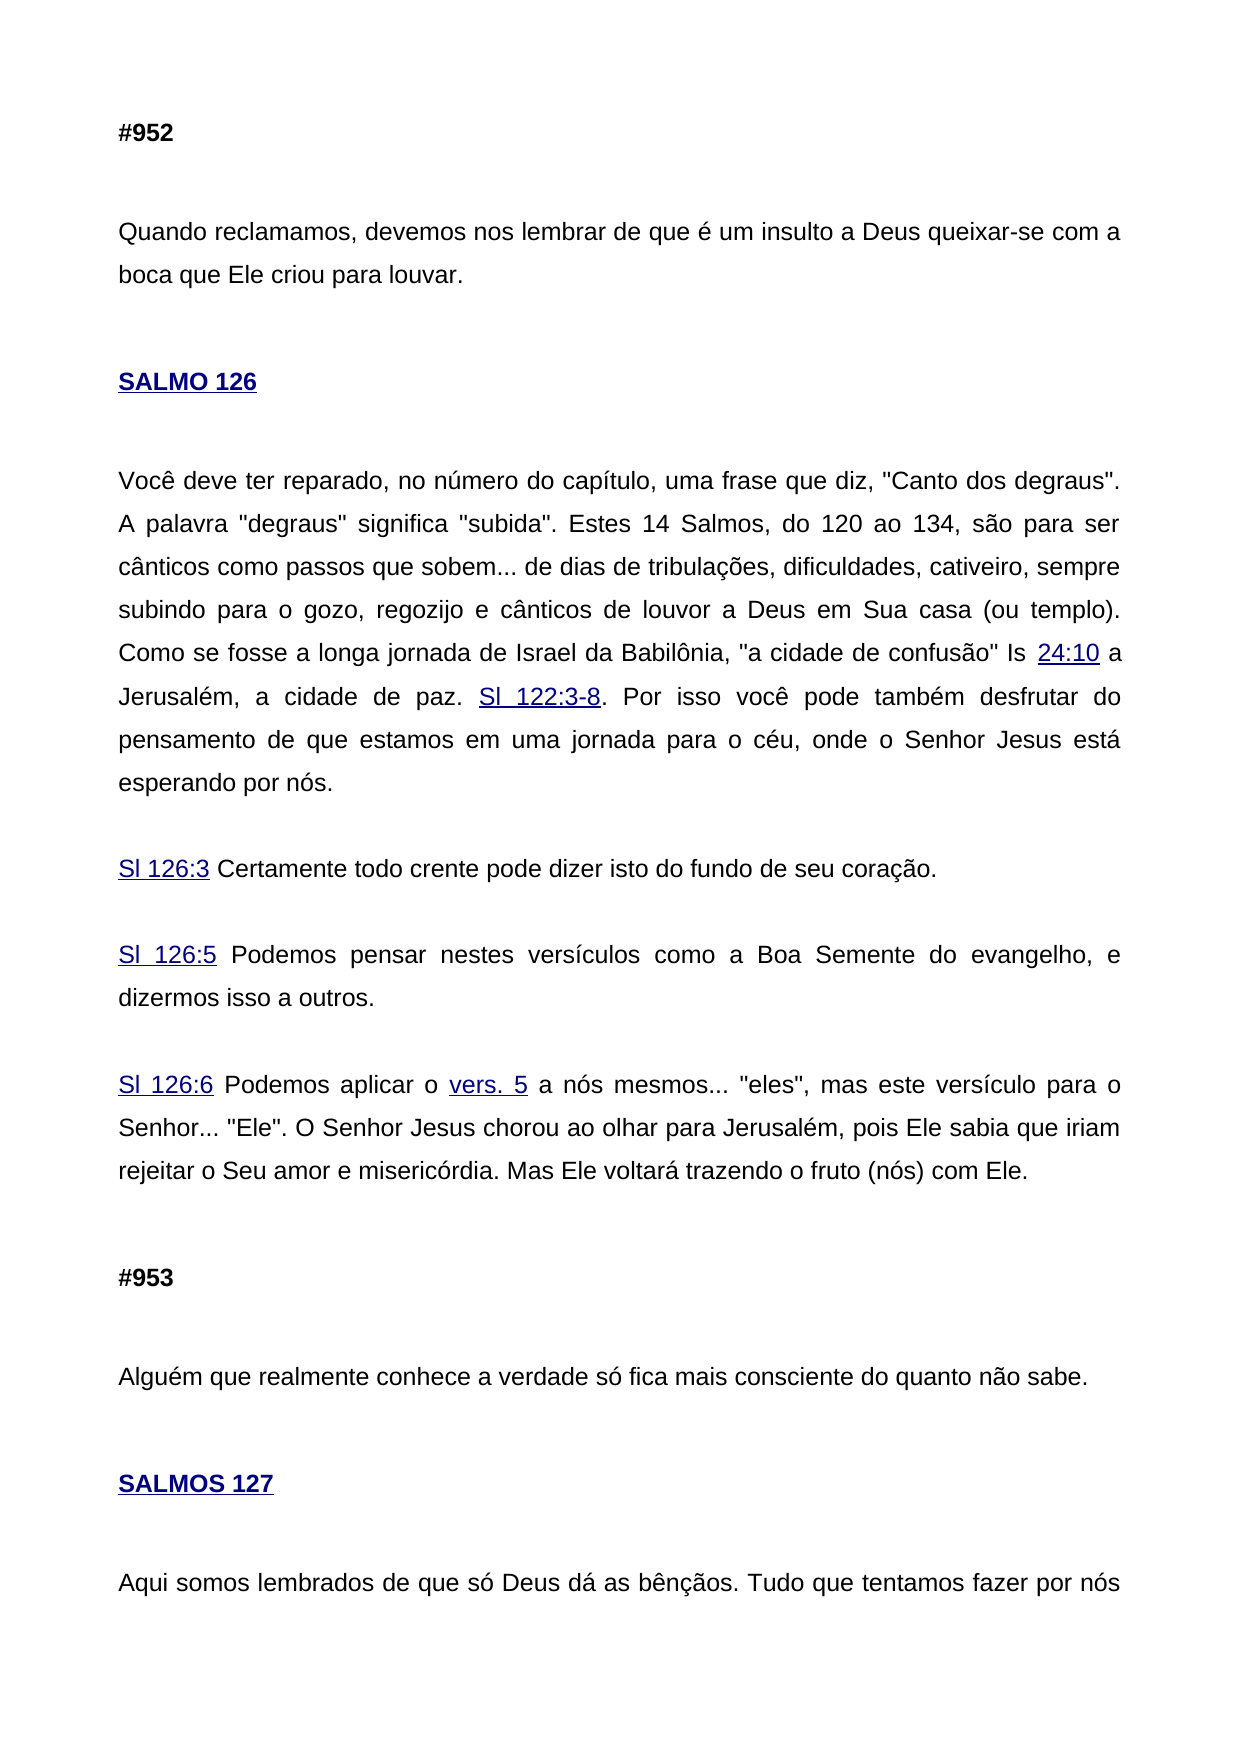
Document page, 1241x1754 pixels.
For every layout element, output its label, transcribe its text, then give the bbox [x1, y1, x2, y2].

text Quando reclamamos, devemos nos lembrar de que é um insulto a Deus queixar-se com a boca que Ele criou para louvar. [118, 217, 1122, 289]
subtitle #953 [118, 1263, 1122, 1292]
subtitle SALMO 126 [118, 367, 1122, 396]
text Sl 126:3 Certamente todo crente pode dizer isto do fundo de seu coração. [118, 854, 1122, 883]
subtitle #952 [118, 118, 1122, 147]
text Você deve ter reparado, no número do capítulo, uma frase que diz, "Canto dos degraus". A palavra "degraus" significa "subida". Estes 14 Salmos, do 120 ao 134, são para ser cânticos como passos que sobem... de dias de tribulações, dificuldades, cativeiro, sempre subindo para o gozo, regozijo e cânticos de louvor a Deus em Sua casa (ou templo). Como se fosse a longa jornada de Israel da Babilônia, "a cidade de confusão" Is 24:10 a Jerusalém, a cidade de paz. Sl 122:3-8. Por isso você pode também desfrutar do pensamento de que estamos em uma jornada para o céu, onde o Senhor Jesus está esperando por nós. [118, 466, 1122, 796]
text Aqui somos lembrados de que só Deus dá as bênçãos. Tudo que tentamos fazer por nós [118, 1567, 1122, 1596]
text Alguém que realmente conhece a verdade só fica mais consciente do quanto não sabe. [118, 1362, 1122, 1390]
text Sl 126:6 Podemos aplicar o vers. 5 a nós mesmos... "eles", mas este versículo para o Senhor... "Ele". O Senhor Jesus chorou ao olhar para Jerusalém, pois Ele sabia que iriam rejeitar o Seu amor e misericórdia. Mas Ele voltará trazendo o fruto (nós) com Ele. [118, 1069, 1122, 1184]
subtitle SALMOS 127 [118, 1469, 1122, 1497]
text Sl 126:5 Podemos pensar nestes versículos como a Boa Semente do evangelho, e dizermos isso a outros. [118, 940, 1122, 1012]
